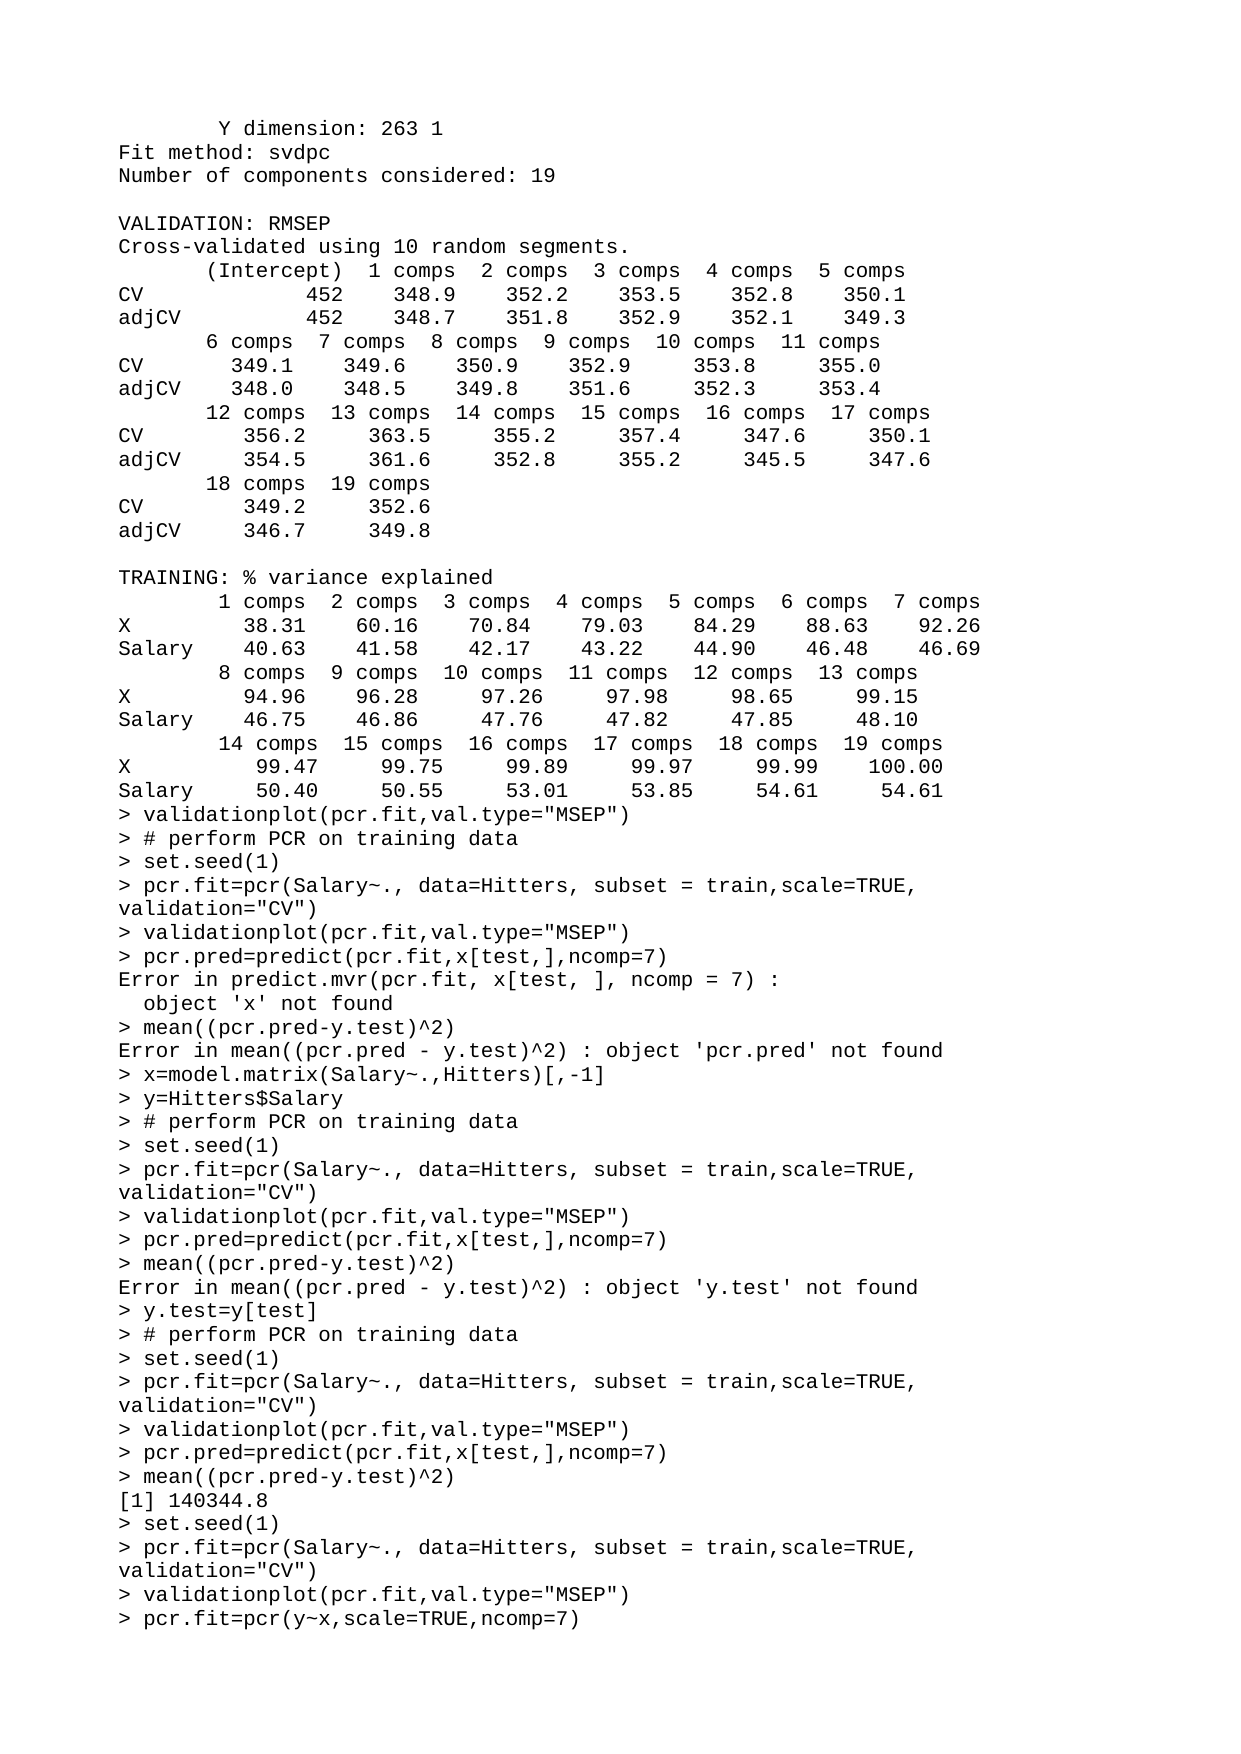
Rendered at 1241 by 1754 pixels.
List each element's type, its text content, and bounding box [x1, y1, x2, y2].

text Error in mean((pcr.pred - y.test)^2) : object 'pcr.pred' not found [118, 1040, 1122, 1064]
text CV 349.2 352.6 [118, 496, 1122, 520]
text 6 comps 7 comps 8 comps 9 comps 10 comps 11 comps [118, 331, 1122, 354]
text > mean((pcr.pred-y.test)^2) [118, 1017, 1122, 1040]
text 1 comps 2 comps 3 comps 4 comps 5 comps 6 comps 7 comps [118, 591, 1122, 615]
text > mean((pcr.pred-y.test)^2) [118, 1253, 1122, 1277]
text > pcr.pred=predict(pcr.fit,x[test,],ncomp=7) [118, 946, 1122, 969]
text adjCV 346.7 349.8 [118, 520, 1122, 544]
text > pcr.pred=predict(pcr.fit,x[test,],ncomp=7) [118, 1442, 1122, 1466]
text Fit method: svdpc [118, 142, 1122, 165]
text X 94.96 96.28 97.26 97.98 98.65 99.15 [118, 686, 1122, 709]
text adjCV 348.0 348.5 349.8 351.6 352.3 353.4 [118, 378, 1122, 402]
text 8 comps 9 comps 10 comps 11 comps 12 comps 13 comps [118, 662, 1122, 686]
text > x=model.matrix(Salary~.,Hitters)[,-1] [118, 1064, 1122, 1088]
text X 99.47 99.75 99.89 99.97 99.99 100.00 [118, 757, 1122, 780]
text > validationplot(pcr.fit,val.type="MSEP") [118, 1584, 1122, 1608]
text > validationplot(pcr.fit,val.type="MSEP") [118, 1419, 1122, 1442]
text > y.test=y[test] [118, 1300, 1122, 1324]
text > set.seed(1) [118, 1513, 1122, 1537]
text VALIDATION: RMSEP [118, 213, 1122, 236]
text > pcr.fit=pcr(Salary~., data=Hitters, subset = train,scale=TRUE, validation="CV") [118, 1371, 1122, 1419]
text CV 452 348.9 352.2 353.5 352.8 350.1 [118, 284, 1122, 307]
text Error in mean((pcr.pred - y.test)^2) : object 'y.test' not found [118, 1277, 1122, 1300]
text > pcr.fit=pcr(y~x,scale=TRUE,ncomp=7) [118, 1608, 1122, 1631]
text > mean((pcr.pred-y.test)^2) [118, 1466, 1122, 1489]
text > # perform PCR on training data [118, 1324, 1122, 1348]
text TRAINING: % variance explained [118, 567, 1122, 591]
text [1] 140344.8 [118, 1489, 1122, 1513]
text > # perform PCR on training data [118, 1111, 1122, 1135]
text > set.seed(1) [118, 851, 1122, 875]
text CV 349.1 349.6 350.9 352.9 353.8 355.0 [118, 354, 1122, 378]
text adjCV 452 348.7 351.8 352.9 352.1 349.3 [118, 307, 1122, 331]
text 14 comps 15 comps 16 comps 17 comps 18 comps 19 comps [118, 733, 1122, 757]
text > pcr.pred=predict(pcr.fit,x[test,],ncomp=7) [118, 1229, 1122, 1253]
text Y dimension: 263 1 [118, 118, 1122, 142]
text (Intercept) 1 comps 2 comps 3 comps 4 comps 5 comps [118, 260, 1122, 284]
text CV 356.2 363.5 355.2 357.4 347.6 350.1 [118, 426, 1122, 449]
text Error in predict.mvr(pcr.fit, x[test, ], ncomp = 7) : [118, 969, 1122, 993]
text 18 comps 19 comps [118, 473, 1122, 496]
text adjCV 354.5 361.6 352.8 355.2 345.5 347.6 [118, 449, 1122, 473]
text Cross-validated using 10 random segments. [118, 236, 1122, 260]
text > set.seed(1) [118, 1135, 1122, 1158]
text > validationplot(pcr.fit,val.type="MSEP") [118, 1206, 1122, 1229]
text > set.seed(1) [118, 1348, 1122, 1371]
text > validationplot(pcr.fit,val.type="MSEP") [118, 804, 1122, 827]
text Salary 50.40 50.55 53.01 53.85 54.61 54.61 [118, 780, 1122, 804]
text > # perform PCR on training data [118, 827, 1122, 851]
text > pcr.fit=pcr(Salary~., data=Hitters, subset = train,scale=TRUE, validation="CV") [118, 1158, 1122, 1206]
text object 'x' not found [118, 993, 1122, 1017]
text Salary 46.75 46.86 47.76 47.82 47.85 48.10 [118, 709, 1122, 733]
text > pcr.fit=pcr(Salary~., data=Hitters, subset = train,scale=TRUE, validation="CV") [118, 875, 1122, 922]
text > pcr.fit=pcr(Salary~., data=Hitters, subset = train,scale=TRUE, validation="CV") [118, 1537, 1122, 1584]
text > validationplot(pcr.fit,val.type="MSEP") [118, 922, 1122, 946]
text > y=Hitters$Salary [118, 1088, 1122, 1111]
text X 38.31 60.16 70.84 79.03 84.29 88.63 92.26 [118, 615, 1122, 638]
text Salary 40.63 41.58 42.17 43.22 44.90 46.48 46.69 [118, 638, 1122, 662]
text 12 comps 13 comps 14 comps 15 comps 16 comps 17 comps [118, 402, 1122, 426]
text Number of components considered: 19 [118, 165, 1122, 189]
